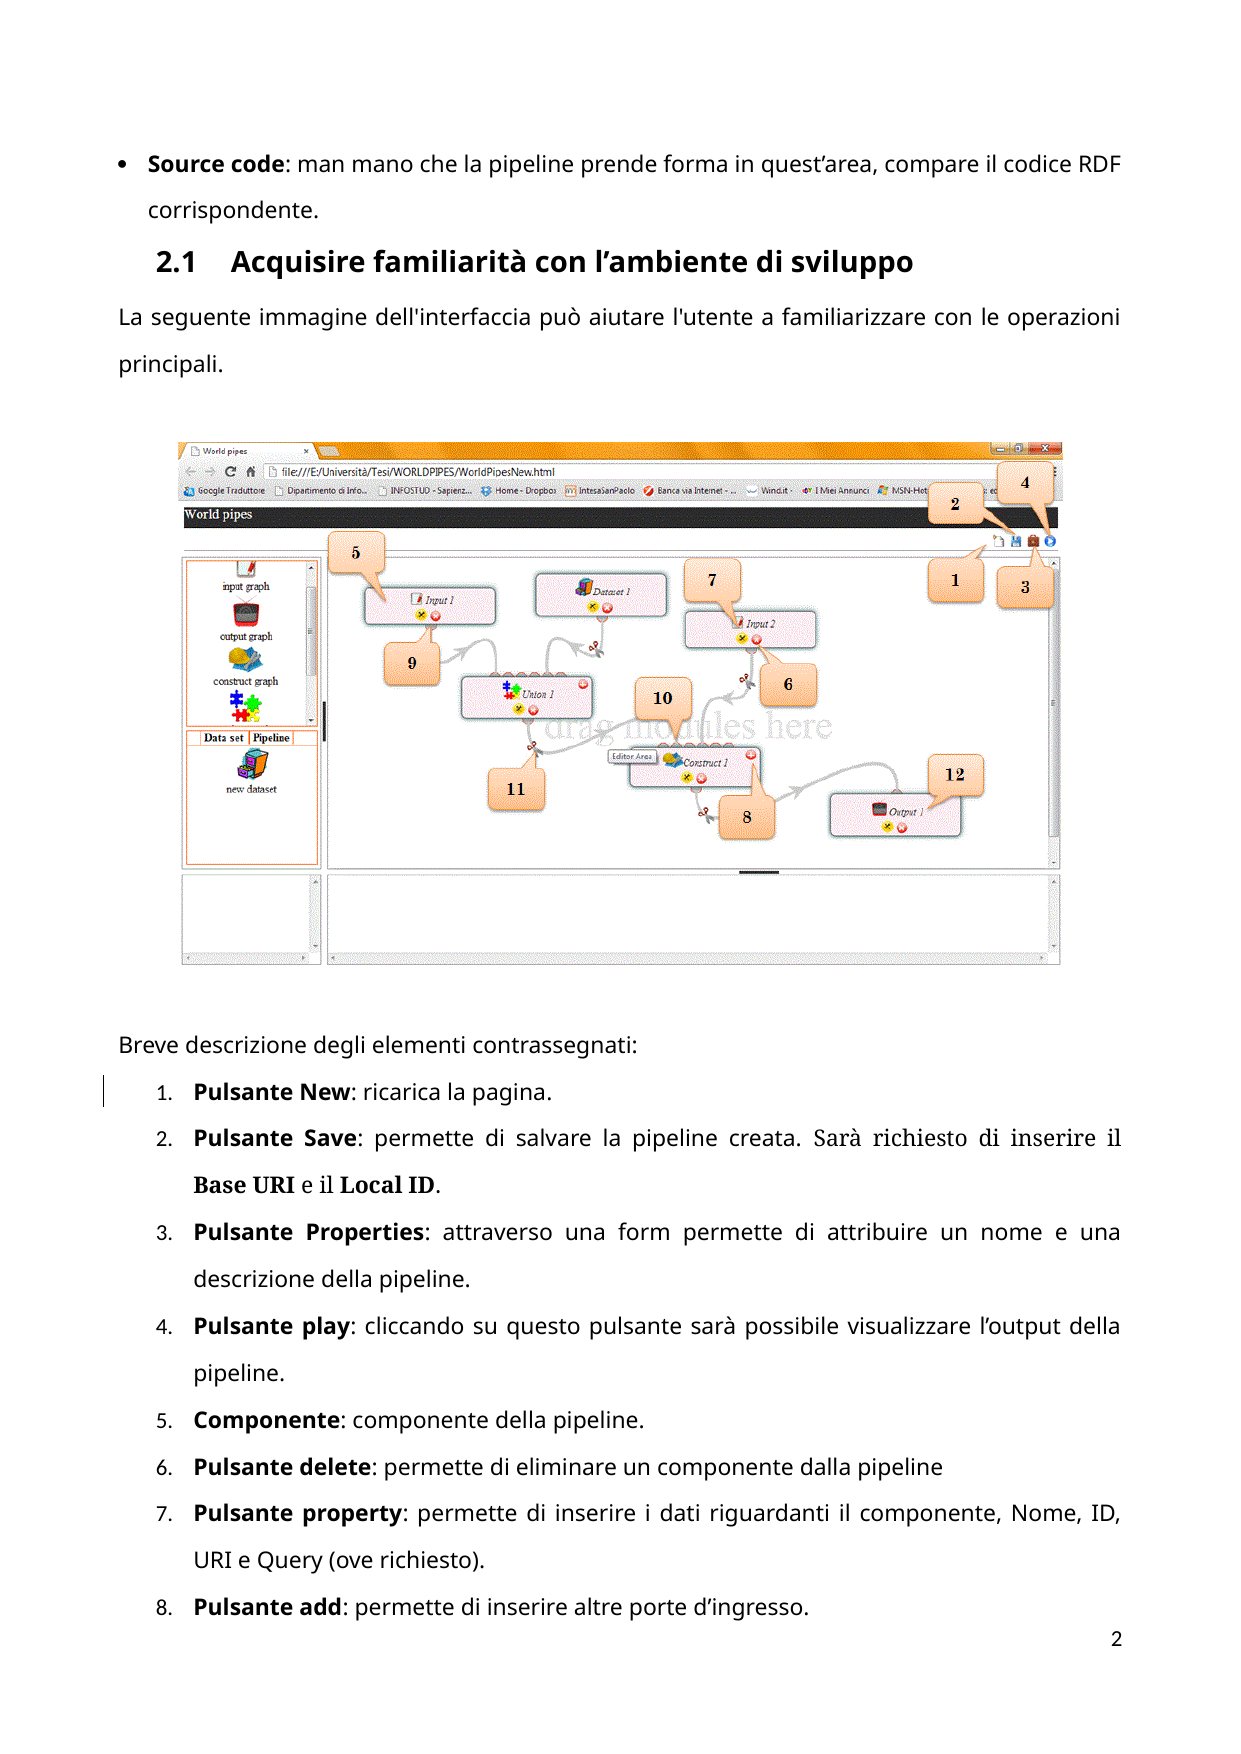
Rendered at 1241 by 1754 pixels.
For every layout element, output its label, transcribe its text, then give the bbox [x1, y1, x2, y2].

list Pulsante delete: permette di eliminare un componente dalla pipeline [156, 1450, 1122, 1482]
list Pulsante play: cliccando su questo pulsante sarà possibile visualizzare l’output della pipeline. [156, 1310, 1122, 1388]
list Pulsante property: permette di inserire i dati riguardanti il componente, Nome, ID, URI e Query (ove richiesto). [156, 1497, 1122, 1575]
list Pulsante New: ricarica la pagina. [156, 1075, 1122, 1107]
list Pulsante Properties: attraverso una form permette di attribuire un nome e una descrizione della pipeline. [156, 1216, 1122, 1294]
picture [177, 441, 1063, 968]
list La seguente immagine dell'interfaccia può aiutare l'utente a familiarizzare con le operazioni principali. [118, 301, 1122, 379]
list Acquisire familiarità con l’ambiente di sviluppo [156, 241, 1122, 281]
list Source code: man mano che la pipeline prende forma in quest’area, compare il codice RDF corrispondente. [118, 148, 1122, 226]
list Pulsante add: permette di inserire altre porte d’ingresso. [156, 1591, 1122, 1622]
list Breve descrizione degli elementi contrassegnati: [118, 1028, 1122, 1060]
list Pulsante Save: permette di salvare la pipeline creata. Sarà richiesto di inserire il Base URI e il Local ID. [156, 1122, 1122, 1200]
list Componente: componente della pipeline. [156, 1403, 1122, 1435]
